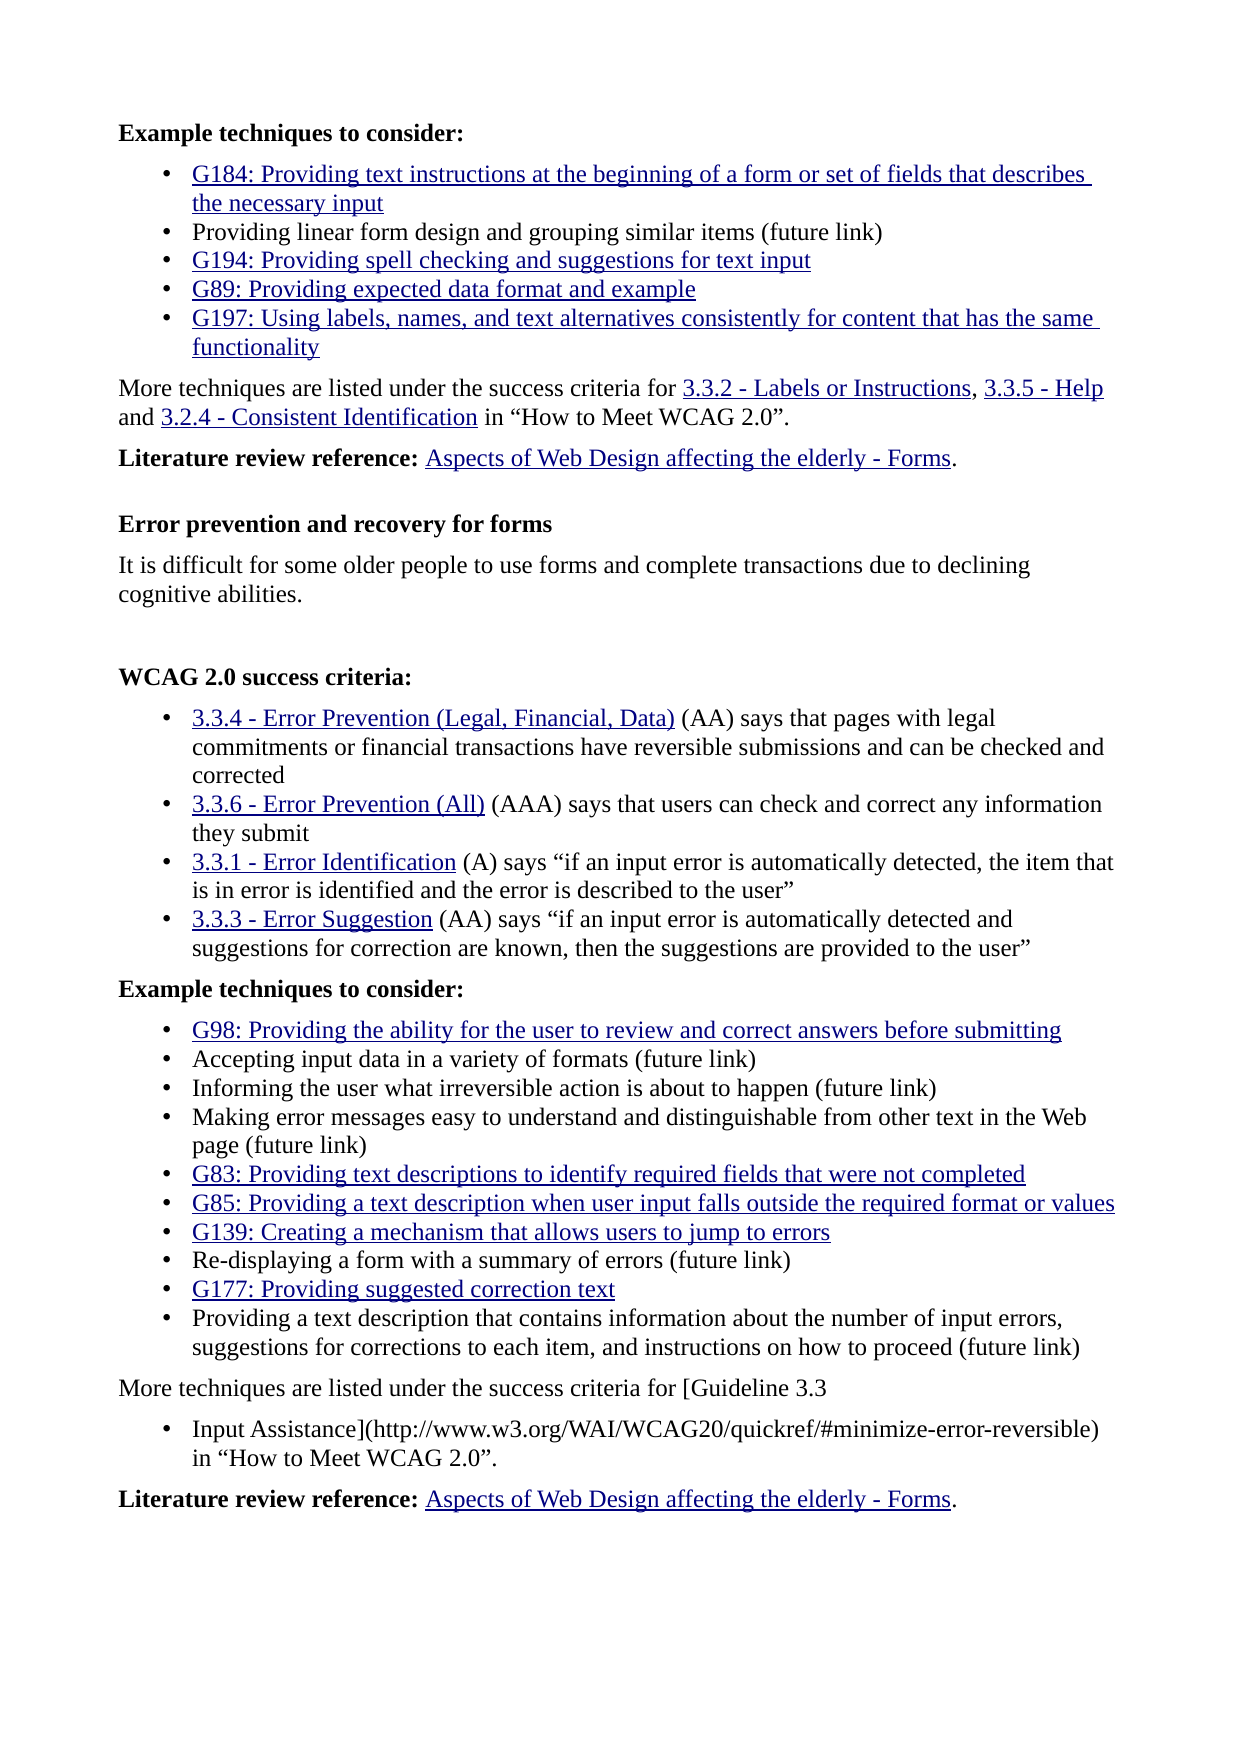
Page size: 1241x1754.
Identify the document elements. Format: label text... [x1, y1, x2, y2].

list G139: Creating a mechanism that allows users to jump to errors [162, 1217, 1122, 1246]
list G85: Providing a text description when user input falls outside the required format or values [162, 1188, 1122, 1217]
list 3.3.4 - Error Prevention (Legal, Financial, Data) (AA) says that pages with legal commitments or financial transactions have reversible submissions and can be checked and corrected [162, 703, 1122, 789]
list G197: Using labels, names, and text alternatives consistently for content that has the same functionality [162, 303, 1122, 361]
list Informing the user what irreversible action is about to happen (future link) [162, 1073, 1122, 1102]
list Re-displaying a form with a summary of errors (future link) [162, 1246, 1122, 1274]
subtitle Error prevention and recovery for forms [118, 509, 1122, 538]
list Accepting input data in a variety of formats (future link) [162, 1044, 1122, 1073]
list 3.3.3 - Error Suggestion (AA) says “if an input error is automatically detected and suggestions for correction are known, then the suggestions are provided to the user” [162, 904, 1122, 962]
list Providing a text description that contains information about the number of input errors, suggestions for corrections to each item, and instructions on how to proceed (future link) [162, 1303, 1122, 1361]
text Literature review reference: Aspects of Web Design affecting the elderly - Forms. [118, 1484, 1122, 1513]
text WCAG 2.0 success criteria: [118, 662, 1122, 691]
list 3.3.6 - Error Prevention (All) (AAA) says that users can check and correct any information they submit [162, 789, 1122, 847]
list Input Assistance](http://www.w3.org/WAI/WCAG20/quickref/#minimize-error-reversible) in “How to Meet WCAG 2.0”. [162, 1414, 1122, 1472]
list G184: Providing text instructions at the beginning of a form or set of fields that describes the necessary input [162, 159, 1122, 217]
list 3.3.1 - Error Identification (A) says “if an input error is automatically detected, the item that is in error is identified and the error is described to the user” [162, 847, 1122, 904]
text It is difficult for some older people to use forms and complete transactions due to declining cognitive abilities. [118, 551, 1122, 608]
text Literature review reference: Aspects of Web Design affecting the elderly - Forms. [118, 443, 1122, 472]
text Example techniques to consider: [118, 118, 1122, 147]
list Making error messages easy to understand and distinguishable from other text in the Web page (future link) [162, 1102, 1122, 1159]
list G89: Providing expected data format and example [162, 274, 1122, 303]
list G194: Providing spell checking and suggestions for text input [162, 246, 1122, 274]
text More techniques are listed under the success criteria for 3.3.2 - Labels or Instructions, 3.3.5 - Help and 3.2.4 - Consistent Identification in “How to Meet WCAG 2.0”. [118, 373, 1122, 431]
text Example techniques to consider: [118, 974, 1122, 1003]
list Providing linear form design and grouping similar items (future link) [162, 217, 1122, 246]
text More techniques are listed under the success criteria for [Guideline 3.3 [118, 1373, 1122, 1402]
list G83: Providing text descriptions to identify required fields that were not completed [162, 1159, 1122, 1188]
list G98: Providing the ability for the user to review and correct answers before submitting [162, 1016, 1122, 1044]
list G177: Providing suggested correction text [162, 1274, 1122, 1303]
